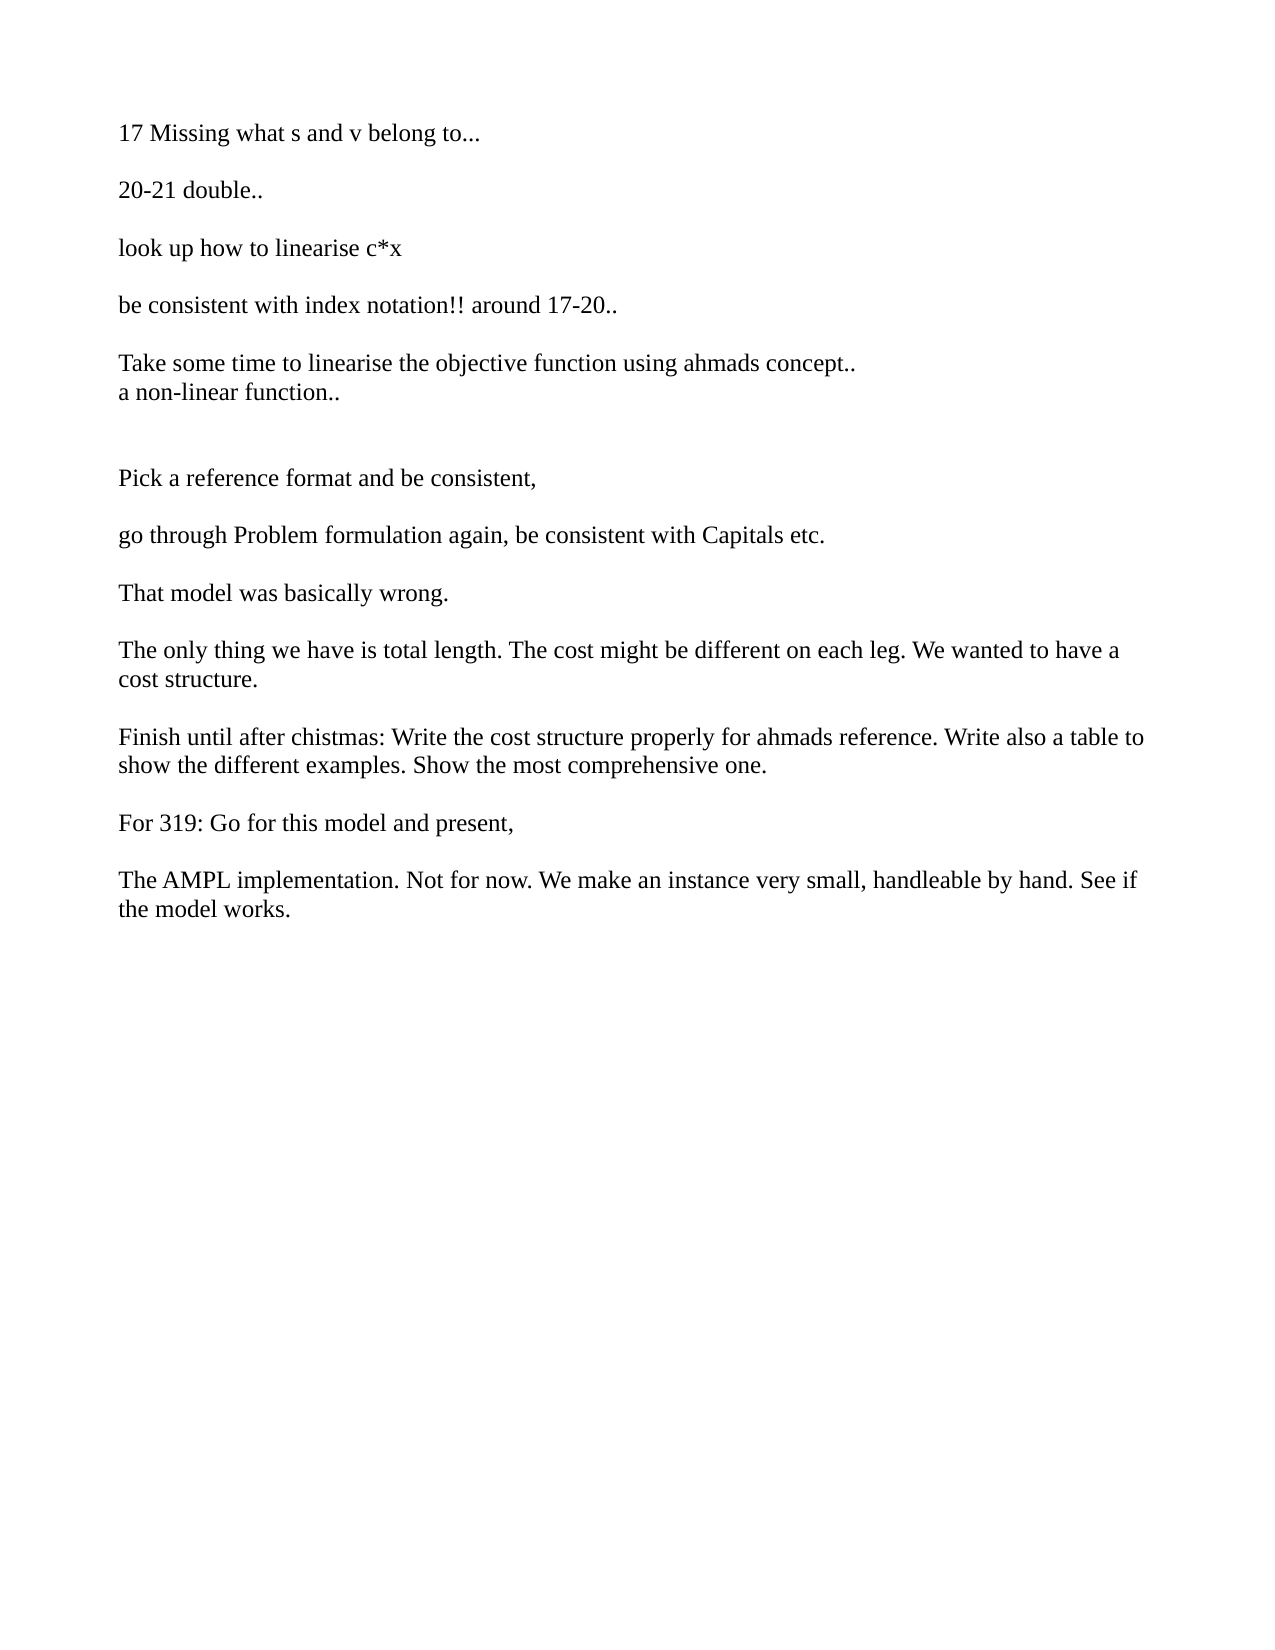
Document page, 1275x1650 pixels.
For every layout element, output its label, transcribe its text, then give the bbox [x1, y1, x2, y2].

text The only thing we have is total length. The cost might be different on each leg. We wanted to have a cost structure. [118, 636, 1157, 693]
text The AMPL implementation. Not for now. We make an instance very small, handleable by hand. See if the model works. [118, 866, 1157, 923]
text For 319: Go for this model and present, [118, 808, 1157, 837]
text 20-21 double.. [118, 176, 1157, 204]
text That model was basically wrong. [118, 578, 1157, 607]
text Take some time to linearise the objective function using ahmads concept.. [118, 348, 1157, 377]
text 17 Missing what s and v belong to... [118, 118, 1157, 147]
text Finish until after chistmas: Write the cost structure properly for ahmads reference. Write also a table to show the different examples. Show the most comprehensive one. [118, 722, 1157, 779]
text look up how to linearise c*x [118, 233, 1157, 262]
text a non-linear function.. [118, 377, 1157, 406]
text be consistent with index notation!! around 17-20.. [118, 291, 1157, 319]
text go through Problem formulation again, be consistent with Capitals etc. [118, 521, 1157, 549]
text Pick a reference format and be consistent, [118, 463, 1157, 492]
